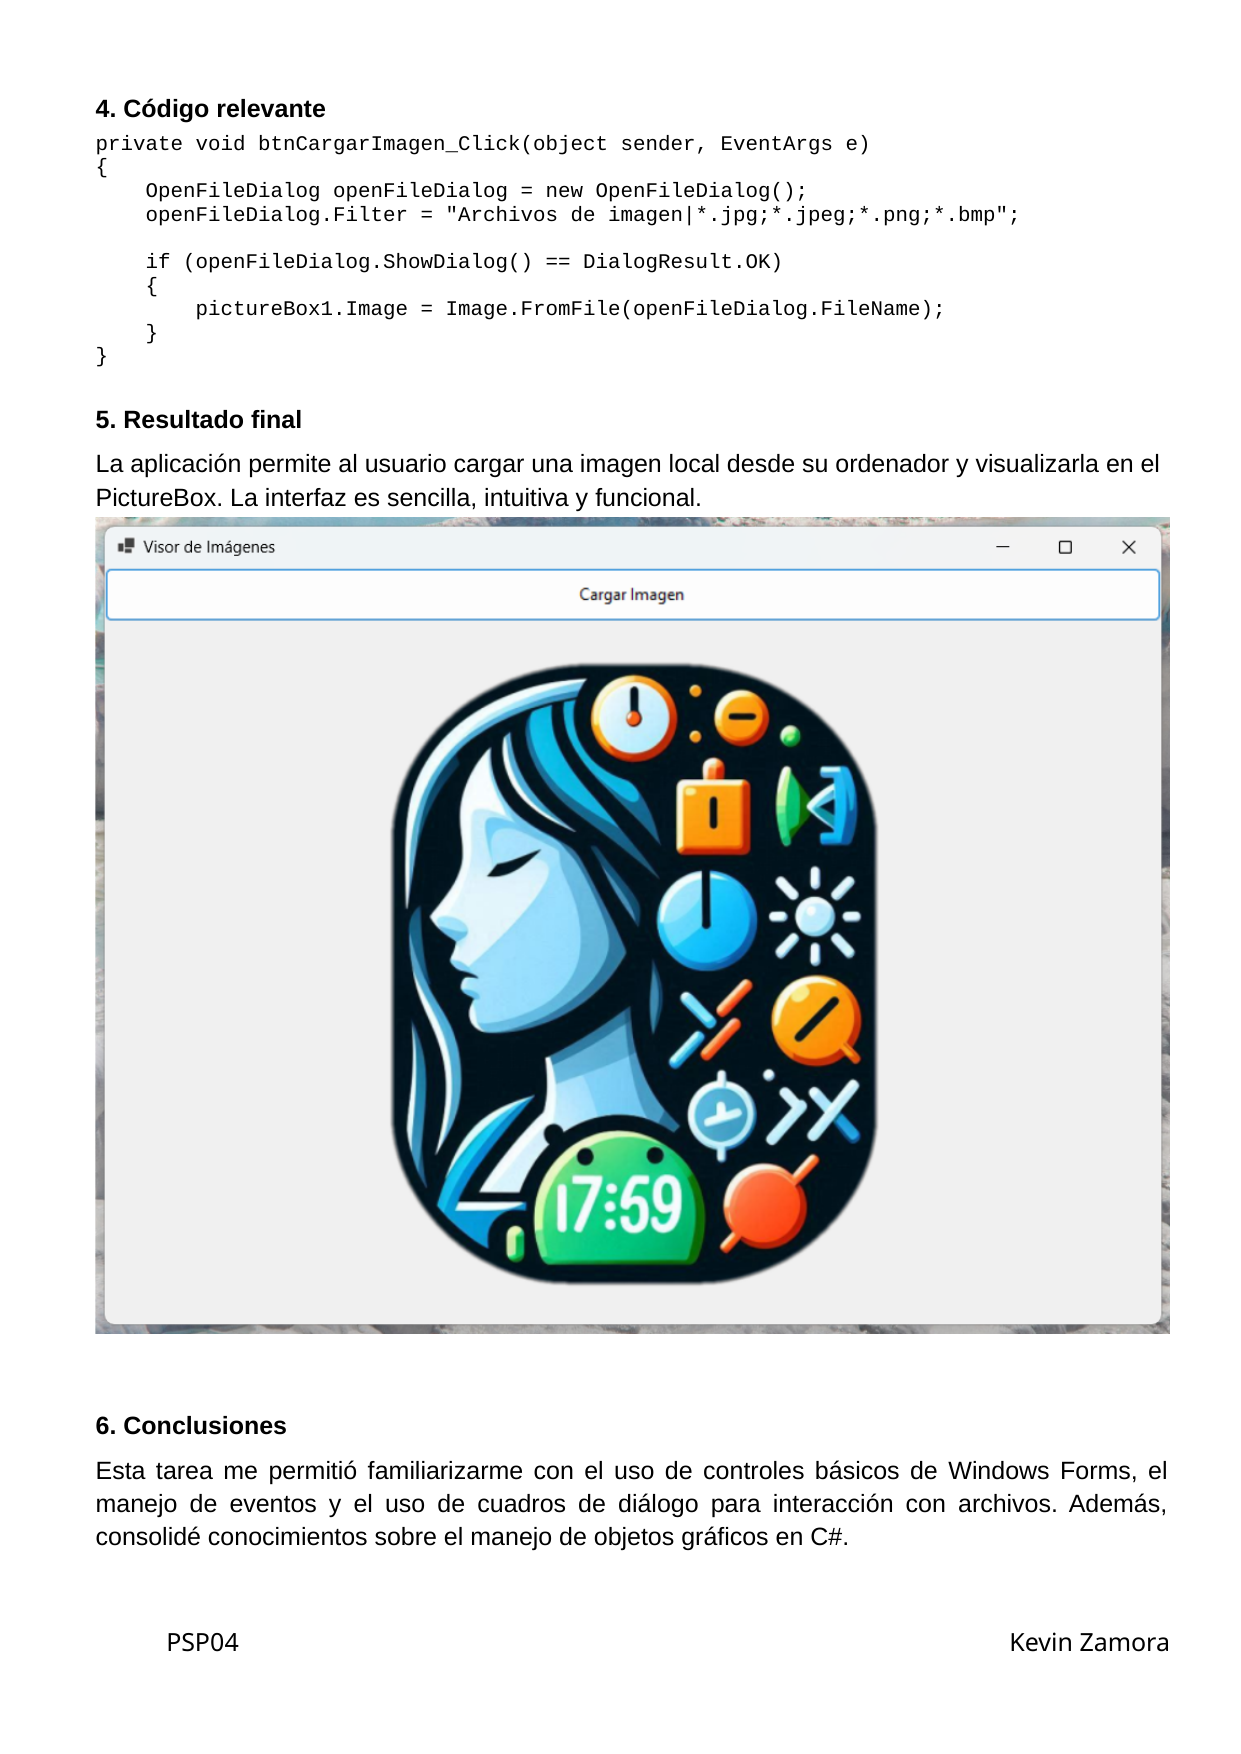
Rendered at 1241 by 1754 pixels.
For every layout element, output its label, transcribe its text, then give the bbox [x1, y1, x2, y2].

text private void btnCargarImagen_Click(object sender, EventArgs e) [95, 133, 1170, 156]
text } [95, 346, 1170, 369]
text } [95, 322, 1170, 346]
text OpenFileDialog openFileDialog = new OpenFileDialog(); [95, 180, 1170, 204]
text if (openFileDialog.ShowDialog() == DialogResult.OK) [95, 251, 1170, 274]
text { [95, 274, 1170, 298]
text pictureBox1.Image = Image.FromFile(openFileDialog.FileName); [95, 298, 1170, 322]
text La aplicación permite al usuario cargar una imagen local desde su ordenador y visualizarla en el PictureBox. La interfaz es sencilla, intuitiva y funcional. [95, 449, 1170, 517]
text Esta tarea me permitió familiarizarme con el uso de controles básicos de Windows Forms, el manejo de eventos y el uso de cuadros de diálogo para interacción con archivos. Además, consolidé conocimientos sobre el manejo de objetos gráficos en C#. [95, 1456, 1170, 1551]
text 6. Conclusiones [95, 1411, 1170, 1440]
text 4. Código relevante [95, 94, 1170, 122]
text openFileDialog.Filter = "Archivos de imagen|*.jpg;*.jpeg;*.png;*.bmp"; [95, 204, 1170, 227]
text [95, 1334, 1170, 1395]
picture [95, 517, 1170, 1334]
text 5. Resultado final [95, 404, 1170, 433]
text { [95, 156, 1170, 180]
